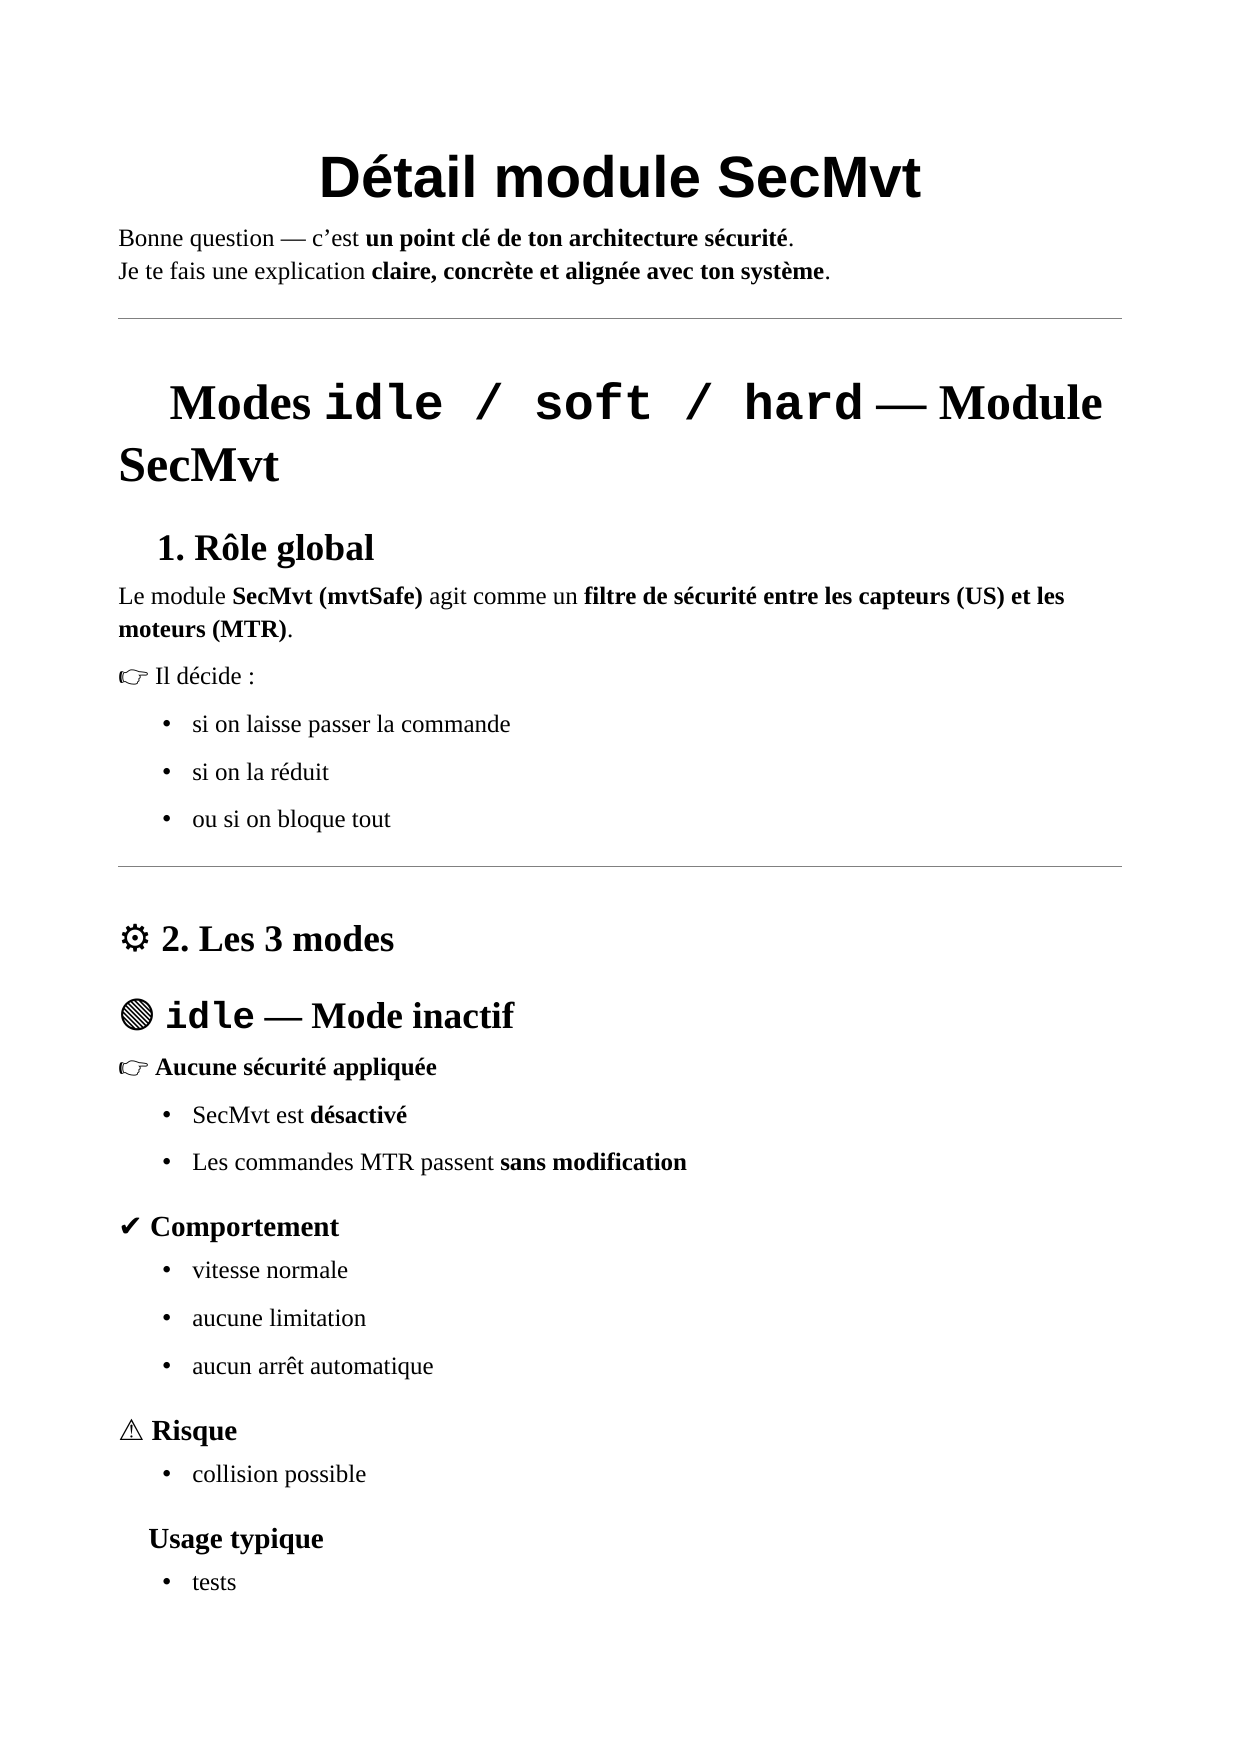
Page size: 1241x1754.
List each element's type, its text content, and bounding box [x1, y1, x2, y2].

text Bonne question — c’est un point clé de ton architecture sécurité. Je te fais une explication claire, concrète et alignée avec ton système. [118, 223, 1122, 284]
text Le module SecMvt (mvtSafe) agit comme un filtre de sécurité entre les capteurs (US) et les moteurs (MTR). [118, 581, 1122, 642]
list SecMvt est désactivé [162, 1100, 1122, 1128]
list aucun arrêt automatique [162, 1351, 1122, 1379]
subtitle ⚠️ Risque [118, 1413, 1122, 1446]
subtitle 🛑 Modes idle / soft / hard — Module SecMvt [118, 373, 1122, 492]
text 👉 Aucune sécurité appliquée [118, 1052, 1122, 1081]
list Les commandes MTR passent sans modification [162, 1147, 1122, 1176]
subtitle 🟢 idle — Mode inactif [118, 993, 1122, 1039]
list si on la réduit [162, 757, 1122, 785]
list si on laisse passer la commande [162, 709, 1122, 738]
subtitle ✔ Comportement [118, 1209, 1122, 1243]
list ou si on bloque tout [162, 804, 1122, 833]
list aucune limitation [162, 1303, 1122, 1332]
subtitle 🧠 Usage typique [118, 1521, 1122, 1555]
text 👉 Il décide : [118, 661, 1122, 690]
list tests [162, 1567, 1122, 1596]
title Détail module SecMvt [118, 143, 1122, 210]
subtitle 🎯 1. Rôle global [118, 525, 1122, 568]
list collision possible [162, 1459, 1122, 1488]
subtitle ⚙️ 2. Les 3 modes [118, 917, 1122, 960]
list vitesse normale [162, 1256, 1122, 1284]
